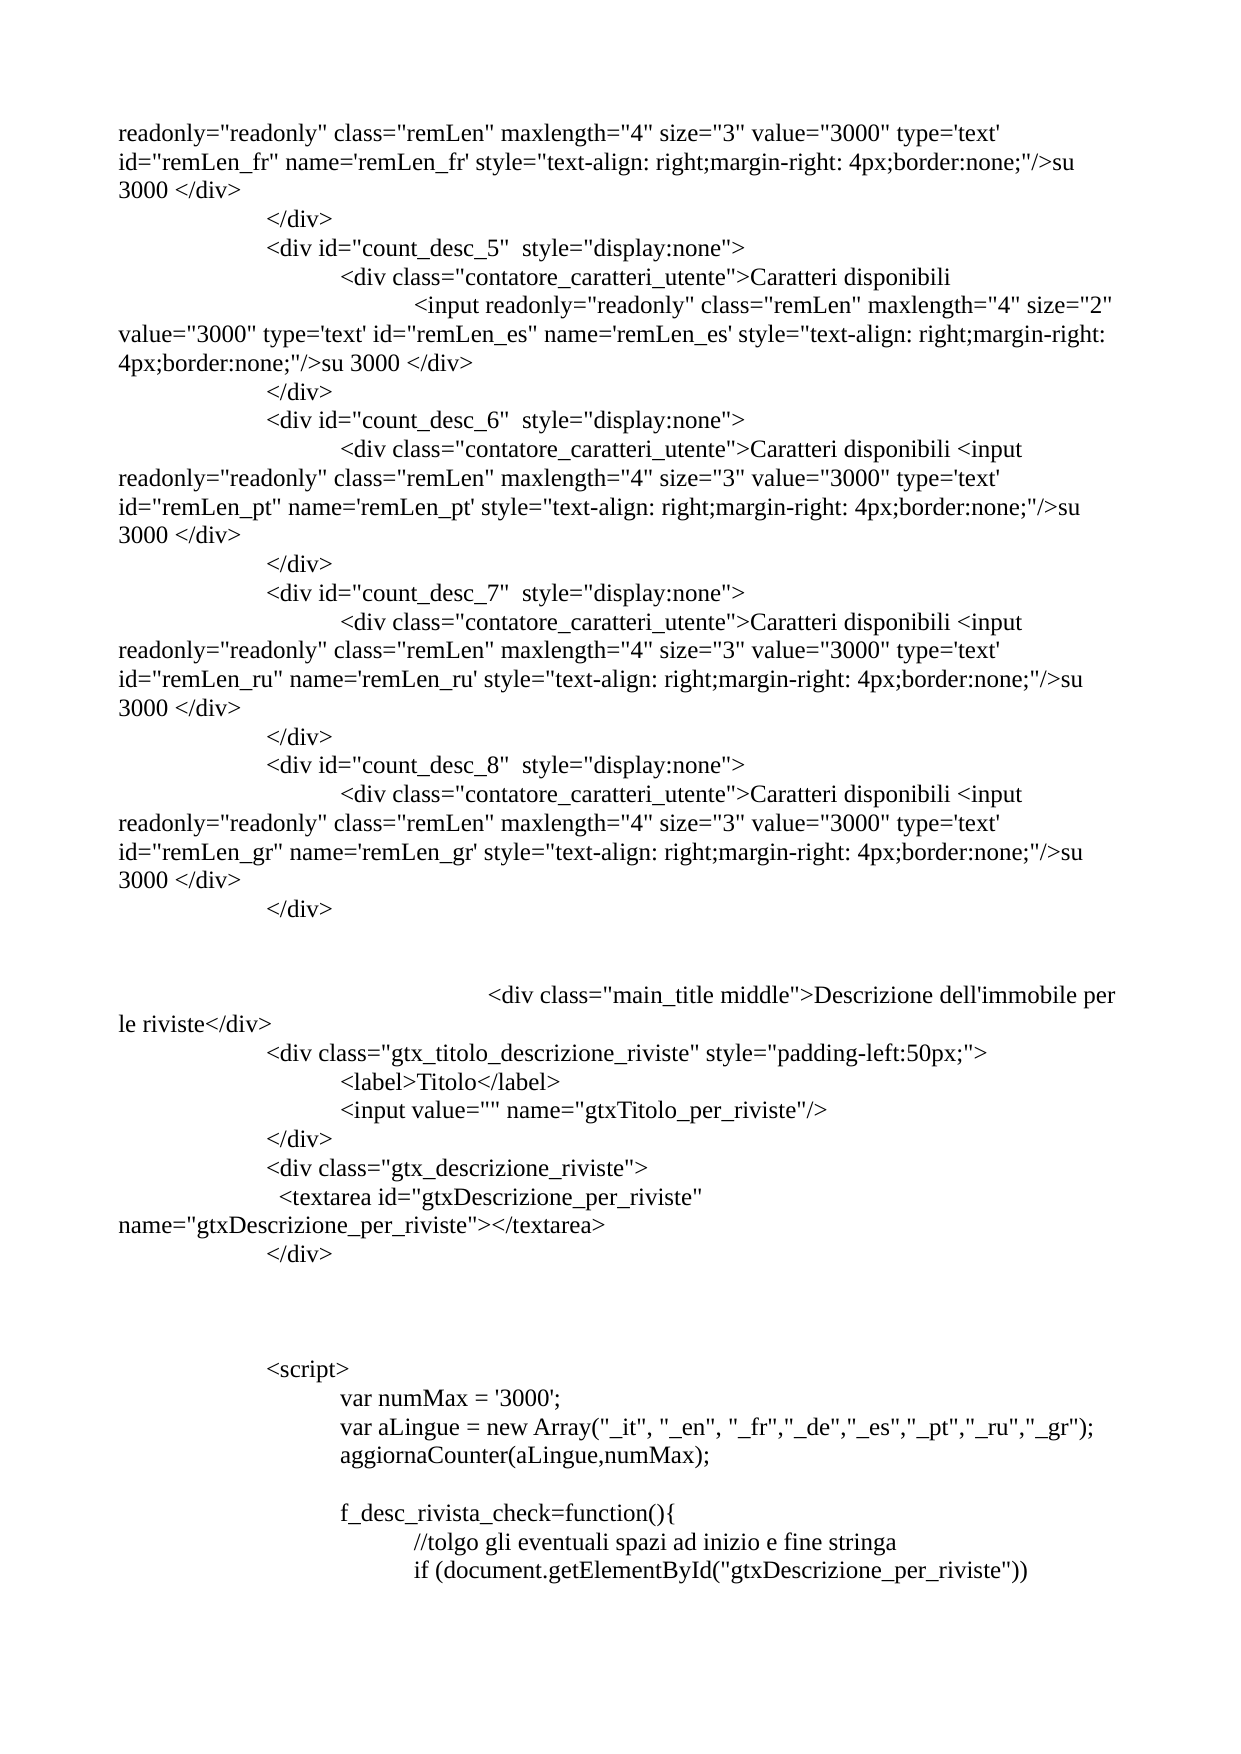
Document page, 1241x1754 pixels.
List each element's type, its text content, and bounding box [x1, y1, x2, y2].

text readonly="readonly" class="remLen" maxlength="4" size="3" value="3000" type='text' id="remLen_fr" name='remLen_fr' style="text-align: right;margin-right: 4px;border:none;"/>su 3000 </div> </div> <div id="count_desc_5" style="display:none"> <div class="contatore_caratteri_utente">Caratteri disponibili <input readonly="readonly" class="remLen" maxlength="4" size="2" value="3000" type='text' id="remLen_es" name='remLen_es' style="text-align: right;margin-right: 4px;border:none;"/>su 3000 </div> </div> <div id="count_desc_6" style="display:none"> <div class="contatore_caratteri_utente">Caratteri disponibili <input readonly="readonly" class="remLen" maxlength="4" size="3" value="3000" type='text' id="remLen_pt" name='remLen_pt' style="text-align: right;margin-right: 4px;border:none;"/>su 3000 </div> </div> <div id="count_desc_7" style="display:none"> <div class="contatore_caratteri_utente">Caratteri disponibili <input readonly="readonly" class="remLen" maxlength="4" size="3" value="3000" type='text' id="remLen_ru" name='remLen_ru' style="text-align: right;margin-right: 4px;border:none;"/>su 3000 </div> </div> <div id="count_desc_8" style="display:none"> <div class="contatore_caratteri_utente">Caratteri disponibili <input readonly="readonly" class="remLen" maxlength="4" size="3" value="3000" type='text' id="remLen_gr" name='remLen_gr' style="text-align: right;margin-right: 4px;border:none;"/>su 3000 </div> </div> <div class="main_title middle">Descrizione dell'immobile per le riviste</div> <div class="gtx_titolo_descrizione_riviste" style="padding-left:50px;"> <label>Titolo</label> <input value="" name="gtxTitolo_per_riviste"/> </div> <div class="gtx_descrizione_riviste"> <textarea id="gtxDescrizione_per_riviste" name="gtxDescrizione_per_riviste"></textarea> </div> <script> var numMax = '3000'; var aLingue = new Array("_it", "_en", "_fr","_de","_es","_pt","_ru","_gr"); aggiornaCounter(aLingue,numMax); f_desc_rivista_check=function(){ //tolgo gli eventuali spazi ad inizio e fine stringa if (document.getElementById("gtxDescrizione_per_riviste")) [118, 118, 1122, 1613]
